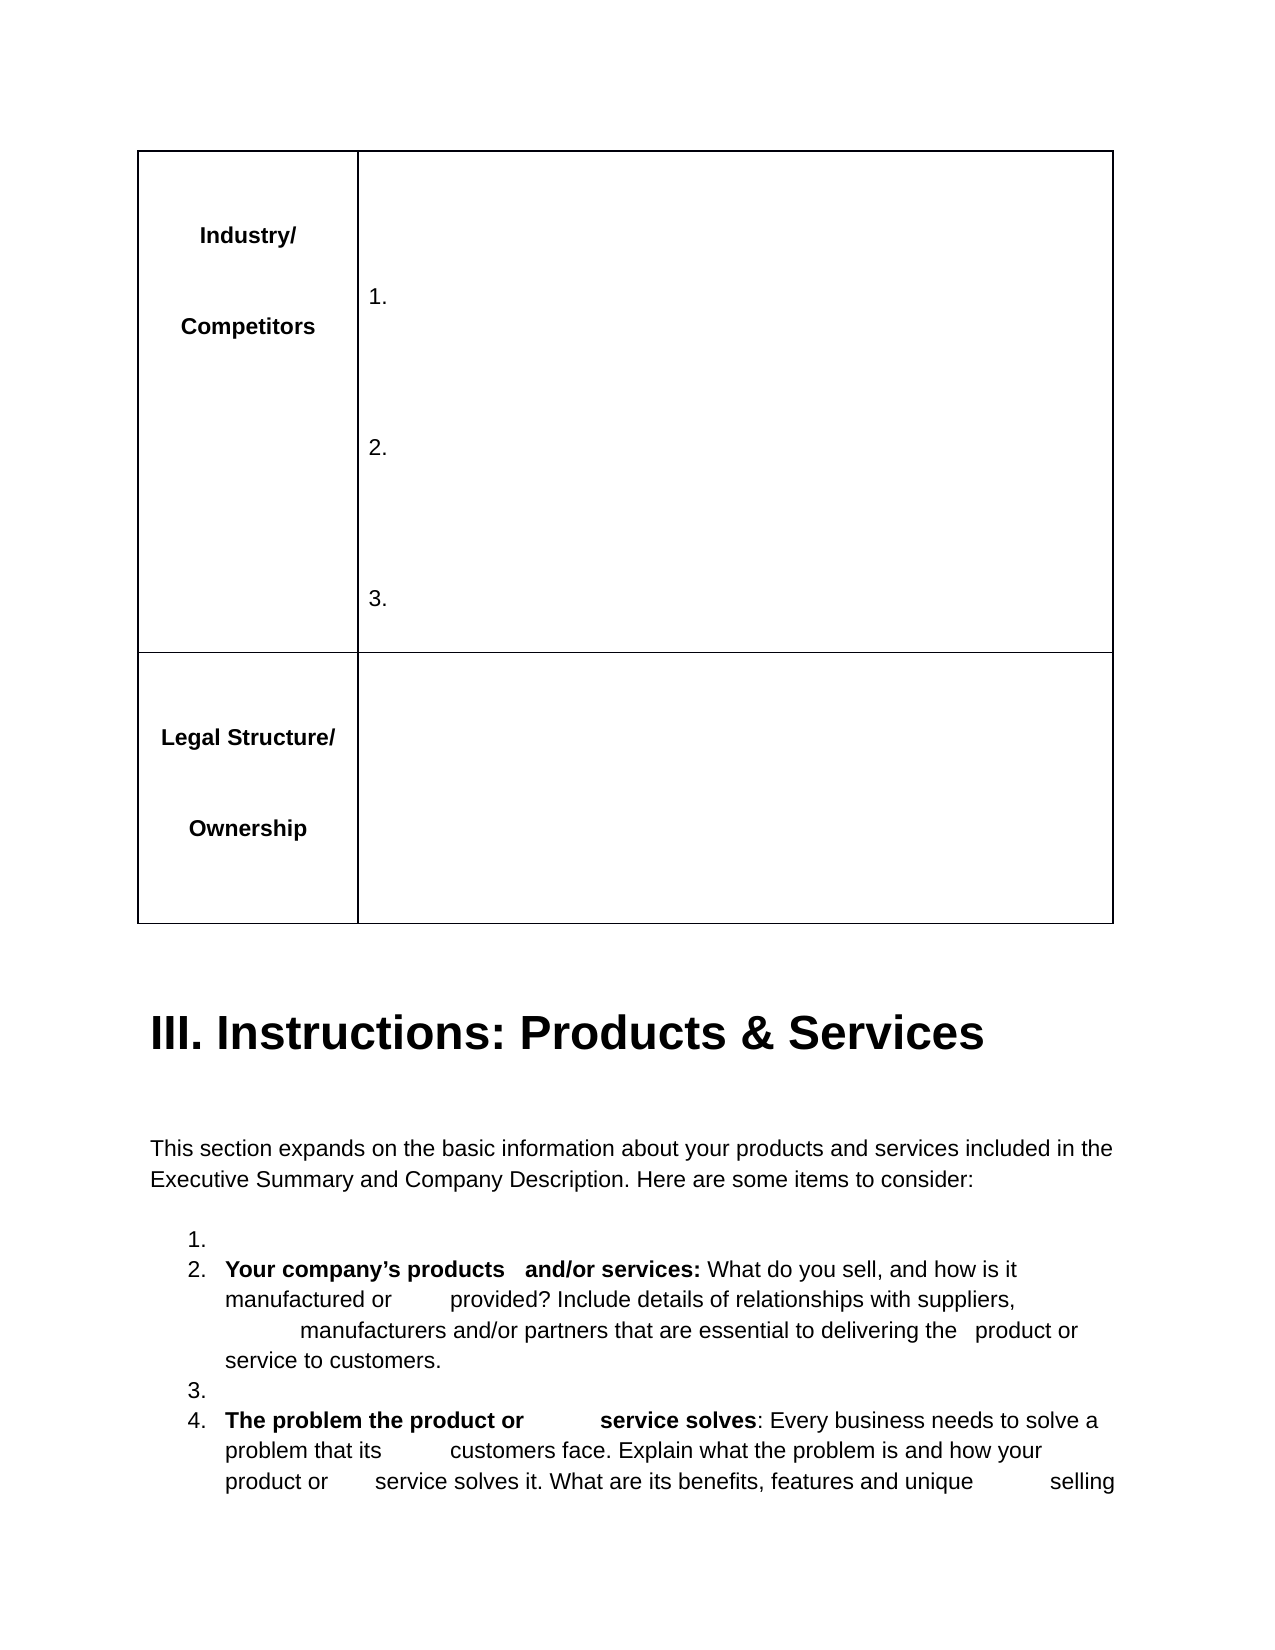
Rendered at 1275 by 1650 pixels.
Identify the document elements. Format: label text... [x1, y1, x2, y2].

table_cell Legal Structure/ Ownership [139, 653, 357, 923]
text This section expands on the basic information about your products and services included in the Executive Summary and Company Description. Here are some items to consider: [150, 1135, 1125, 1192]
list The problem the product or service solves: Every business needs to solve a problem that its customers face. Explain what the problem is and how your product or service solves it. What are its benefits, features and unique selling [187, 1407, 1125, 1494]
subtitle III. Instructions: Products & Services [150, 1004, 1125, 1059]
table_cell [359, 653, 1112, 923]
list Your company’s products and/or services: What do you sell, and how is it manufactured or provided? Include details of relationships with suppliers, manufacturers and/or partners that are essential to delivering the product or service to customers. [187, 1256, 1125, 1373]
table_cell Industry/ Competitors [139, 152, 357, 652]
table_cell 1. 2. 3. [359, 152, 1112, 652]
